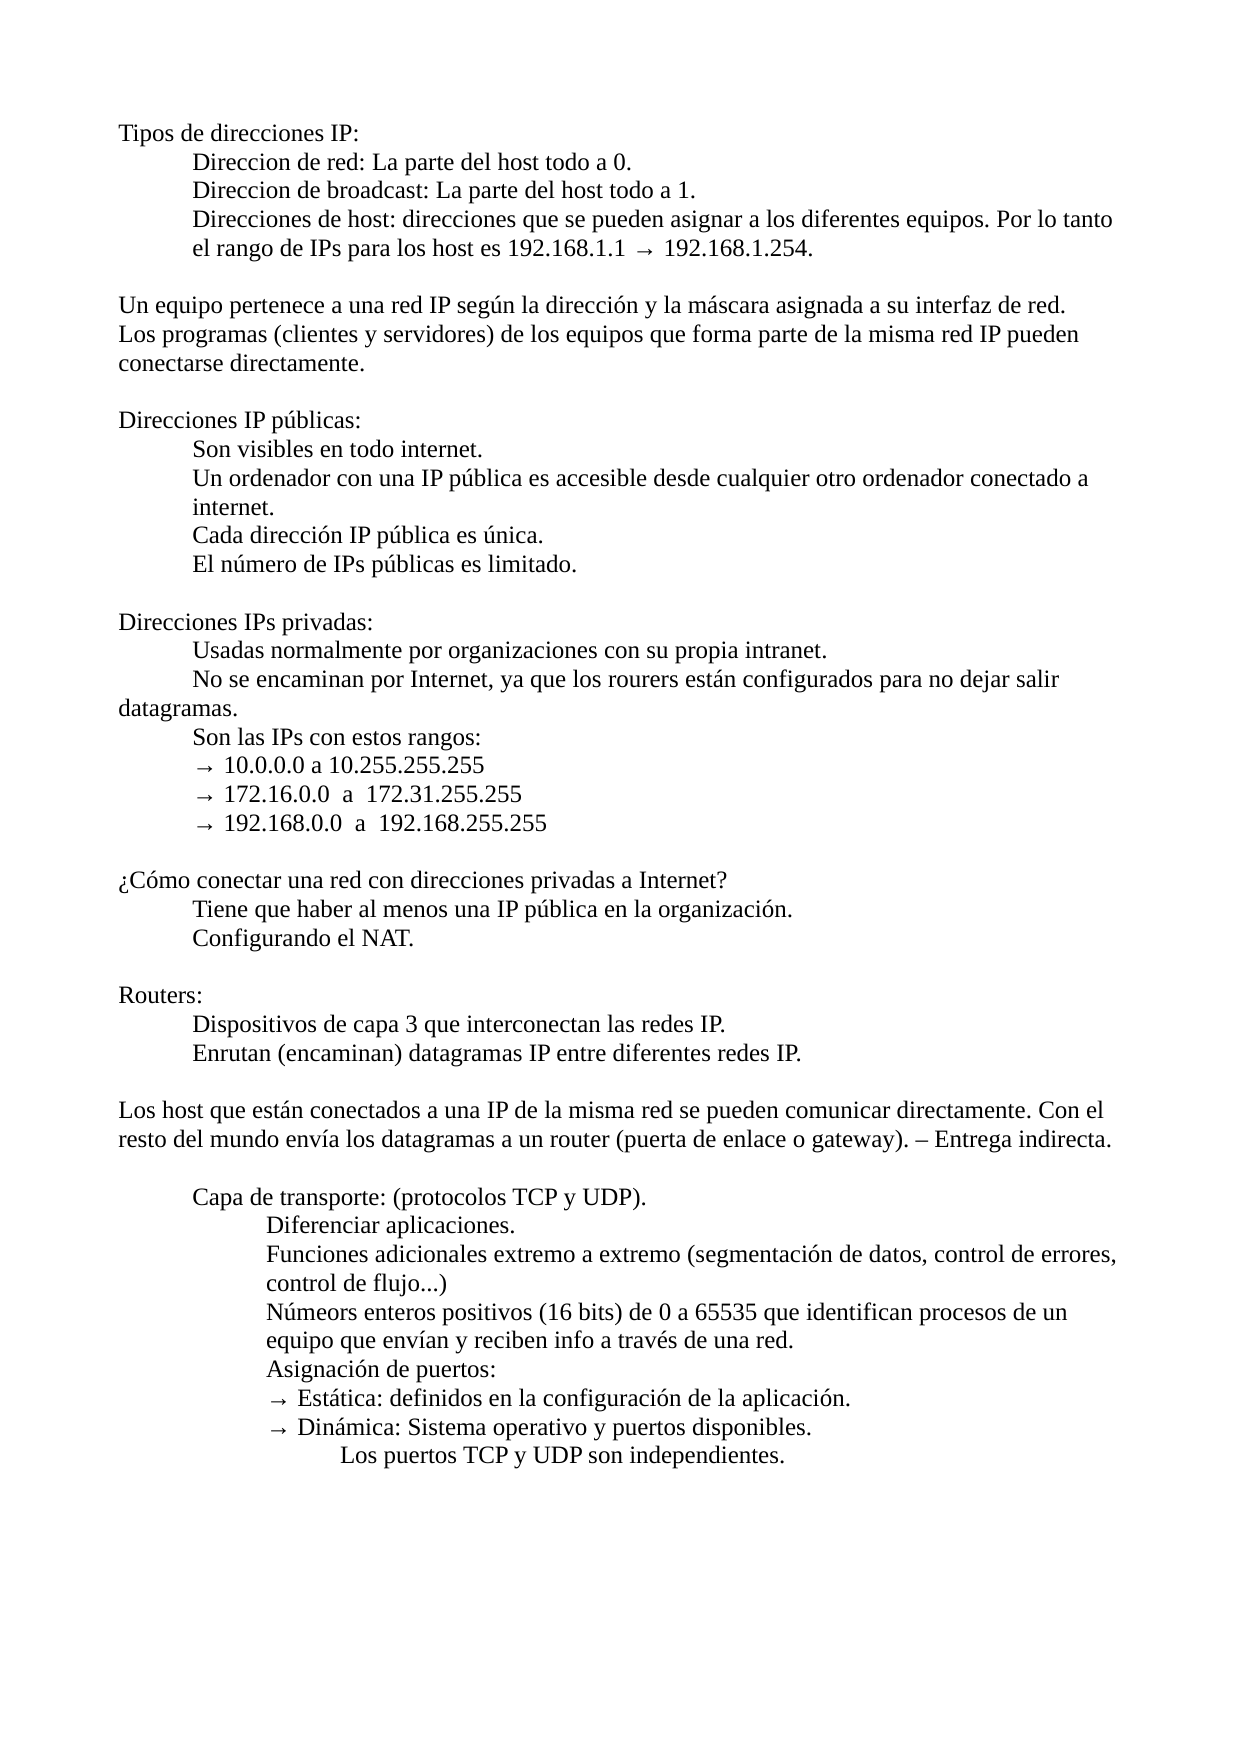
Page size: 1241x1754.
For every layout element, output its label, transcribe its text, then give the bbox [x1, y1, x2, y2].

text Direcciones IPs privadas: [118, 607, 1122, 636]
text Enrutan (encaminan) datagramas IP entre diferentes redes IP. [118, 1038, 1122, 1067]
text Funciones adicionales extremo a extremo (segmentación de datos, control de errores, control de flujo...) [118, 1239, 1122, 1297]
text Capa de transporte: (protocolos TCP y UDP). [118, 1182, 1122, 1211]
text Configurando el NAT. [118, 923, 1122, 952]
text Direcciones de host: direcciones que se pueden asignar a los diferentes equipos. Por lo tanto el rango de IPs para los host es 192.168.1.1 → 192.168.1.254. [118, 204, 1122, 262]
text Un equipo pertenece a una red IP según la dirección y la máscara asignada a su interfaz de red. [118, 291, 1122, 319]
text Tipos de direcciones IP: [118, 118, 1122, 147]
text Son las IPs con estos rangos: [118, 722, 1122, 751]
text Direcciones IP públicas: [118, 406, 1122, 434]
text Los puertos TCP y UDP son independientes. [118, 1441, 1122, 1469]
text Usadas normalmente por organizaciones con su propia intranet. [118, 636, 1122, 664]
text → 172.16.0.0 a 172.31.255.255 [118, 779, 1122, 808]
text Tiene que haber al menos una IP pública en la organización. [118, 894, 1122, 923]
text → 192.168.0.0 a 192.168.255.255 [118, 808, 1122, 837]
text → Dinámica: Sistema operativo y puertos disponibles. [118, 1412, 1122, 1441]
text Un ordenador con una IP pública es accesible desde cualquier otro ordenador conectado a internet. [118, 463, 1122, 521]
text Direccion de broadcast: La parte del host todo a 1. [118, 176, 1122, 204]
text Son visibles en todo internet. [118, 434, 1122, 463]
text Dispositivos de capa 3 que interconectan las redes IP. [118, 1009, 1122, 1038]
text Cada dirección IP pública es única. [118, 521, 1122, 549]
text Diferenciar aplicaciones. [118, 1211, 1122, 1239]
text Routers: [118, 981, 1122, 1009]
text → 10.0.0.0 a 10.255.255.255 [118, 751, 1122, 779]
text ¿Cómo conectar una red con direcciones privadas a Internet? [118, 866, 1122, 894]
text El número de IPs públicas es limitado. [118, 549, 1122, 578]
text Los programas (clientes y servidores) de los equipos que forma parte de la misma red IP pueden conectarse directamente. [118, 319, 1122, 377]
text Direccion de red: La parte del host todo a 0. [118, 147, 1122, 176]
text No se encaminan por Internet, ya que los rourers están configurados para no dejar salir datagramas. [118, 664, 1122, 722]
text Los host que están conectados a una IP de la misma red se pueden comunicar directamente. Con el resto del mundo envía los datagramas a un router (puerta de enlace o gateway). – Entrega indirecta. [118, 1096, 1122, 1153]
text → Estática: definidos en la configuración de la aplicación. [118, 1383, 1122, 1412]
text Asignación de puertos: [118, 1354, 1122, 1383]
text Númeors enteros positivos (16 bits) de 0 a 65535 que identifican procesos de un equipo que envían y reciben info a través de una red. [118, 1297, 1122, 1354]
